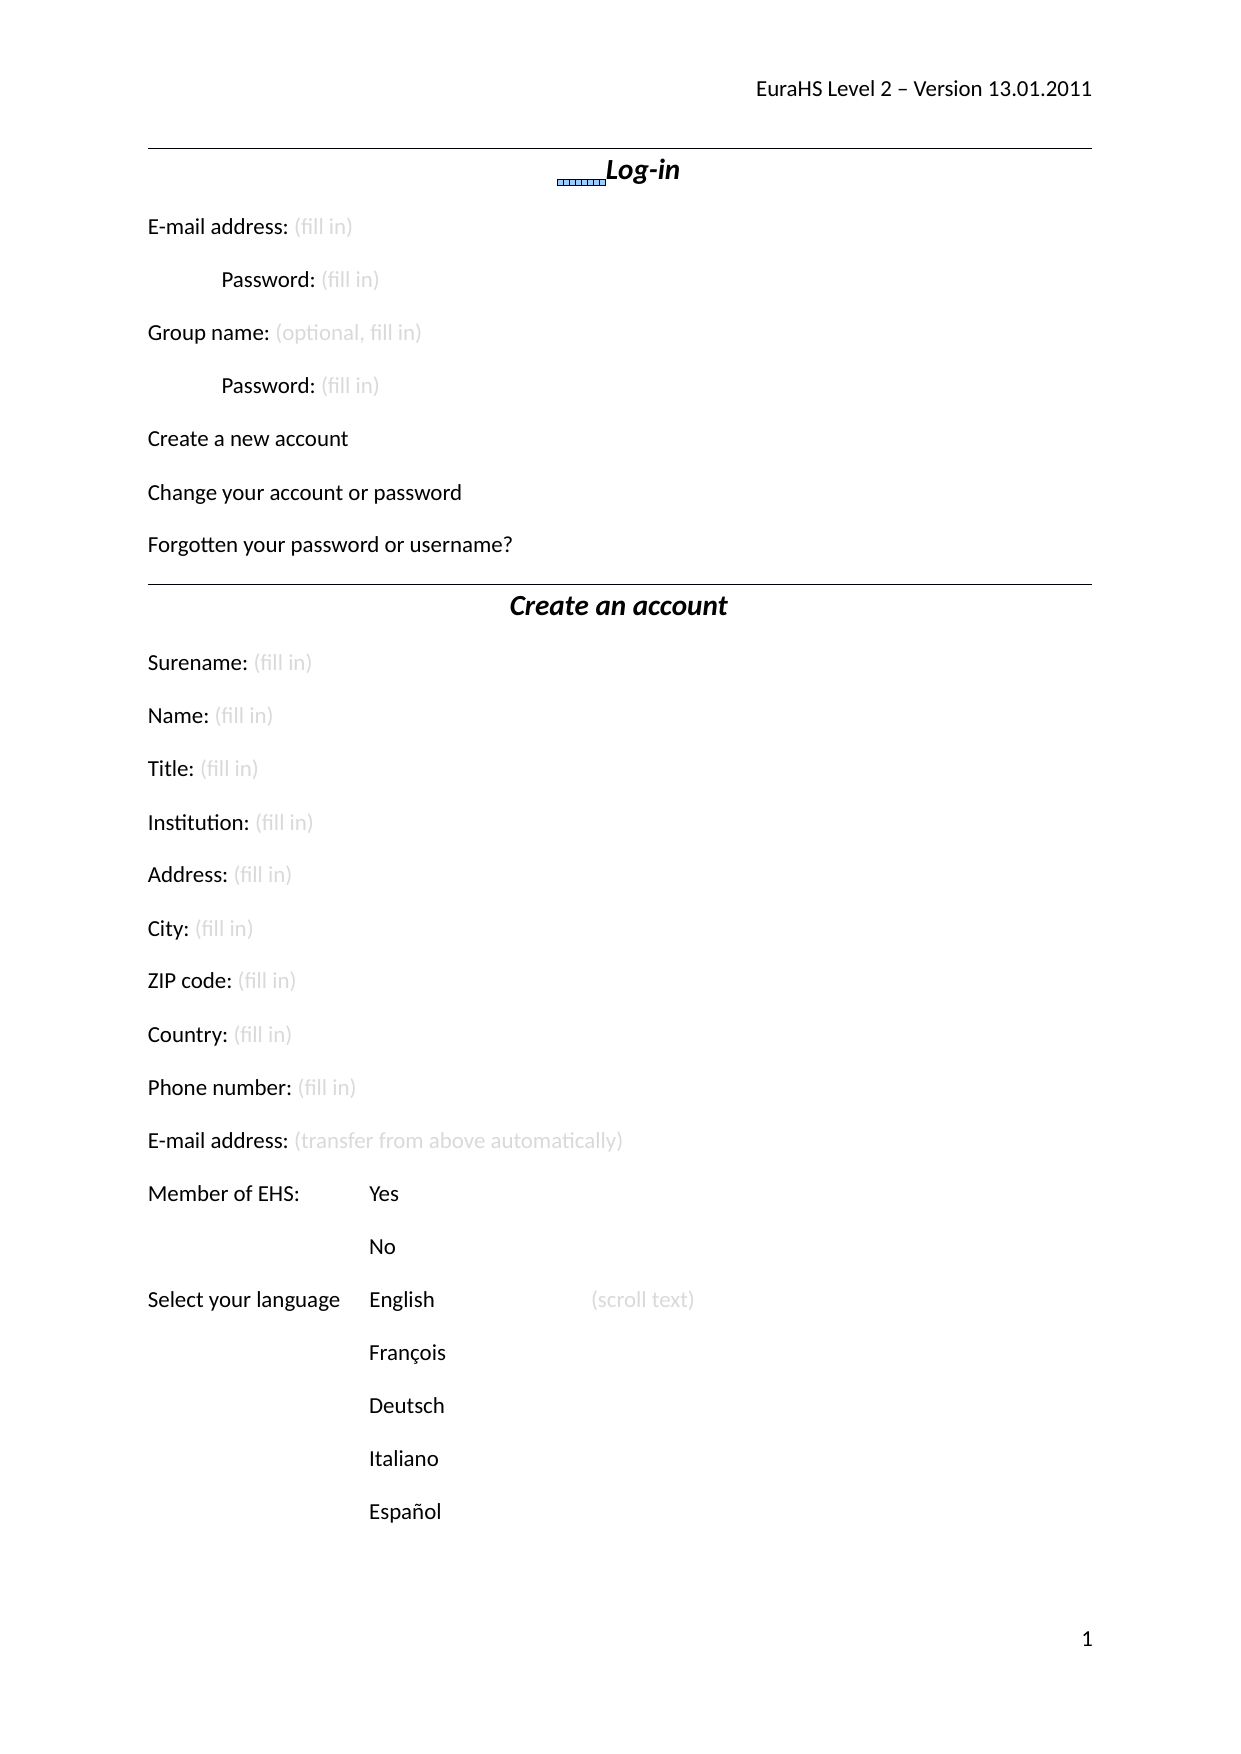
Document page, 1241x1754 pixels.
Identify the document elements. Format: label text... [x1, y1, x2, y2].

text Name: (fill in) [148, 702, 1092, 729]
text Password: (fill in) [148, 372, 1092, 399]
text Country: (fill in) [148, 1020, 1092, 1048]
text Surename: (fill in) [148, 645, 1092, 677]
text François [295, 1338, 1092, 1366]
text Group name: (optional, fill in) [148, 318, 1092, 347]
text Deutsch [295, 1391, 1092, 1419]
text Title: (fill in) [148, 754, 1092, 783]
text Español [295, 1497, 1092, 1525]
text E-mail address: (transfer from above automatically) [148, 1126, 1092, 1154]
text Create a new account [148, 424, 1092, 453]
text Create an account [148, 585, 1092, 622]
text Password: (fill in) [148, 266, 1092, 293]
text Italiano [295, 1444, 1092, 1472]
text Address: (fill in) [148, 861, 1092, 889]
text Institution: (fill in) [148, 808, 1092, 836]
text Log-in [148, 149, 1092, 186]
text Member of EHS: Yes [148, 1179, 1092, 1207]
text Change your account or password [148, 478, 1092, 506]
text Select your language English (scroll text) [148, 1285, 1092, 1313]
text Forgotten your password or username? [148, 531, 1092, 559]
text E-mail address: (fill in) [148, 209, 1092, 241]
text Phone number: (fill in) [148, 1073, 1092, 1101]
text ZIP code: (fill in) [148, 967, 1092, 995]
text No [295, 1232, 1092, 1260]
text City: (fill in) [148, 914, 1092, 942]
